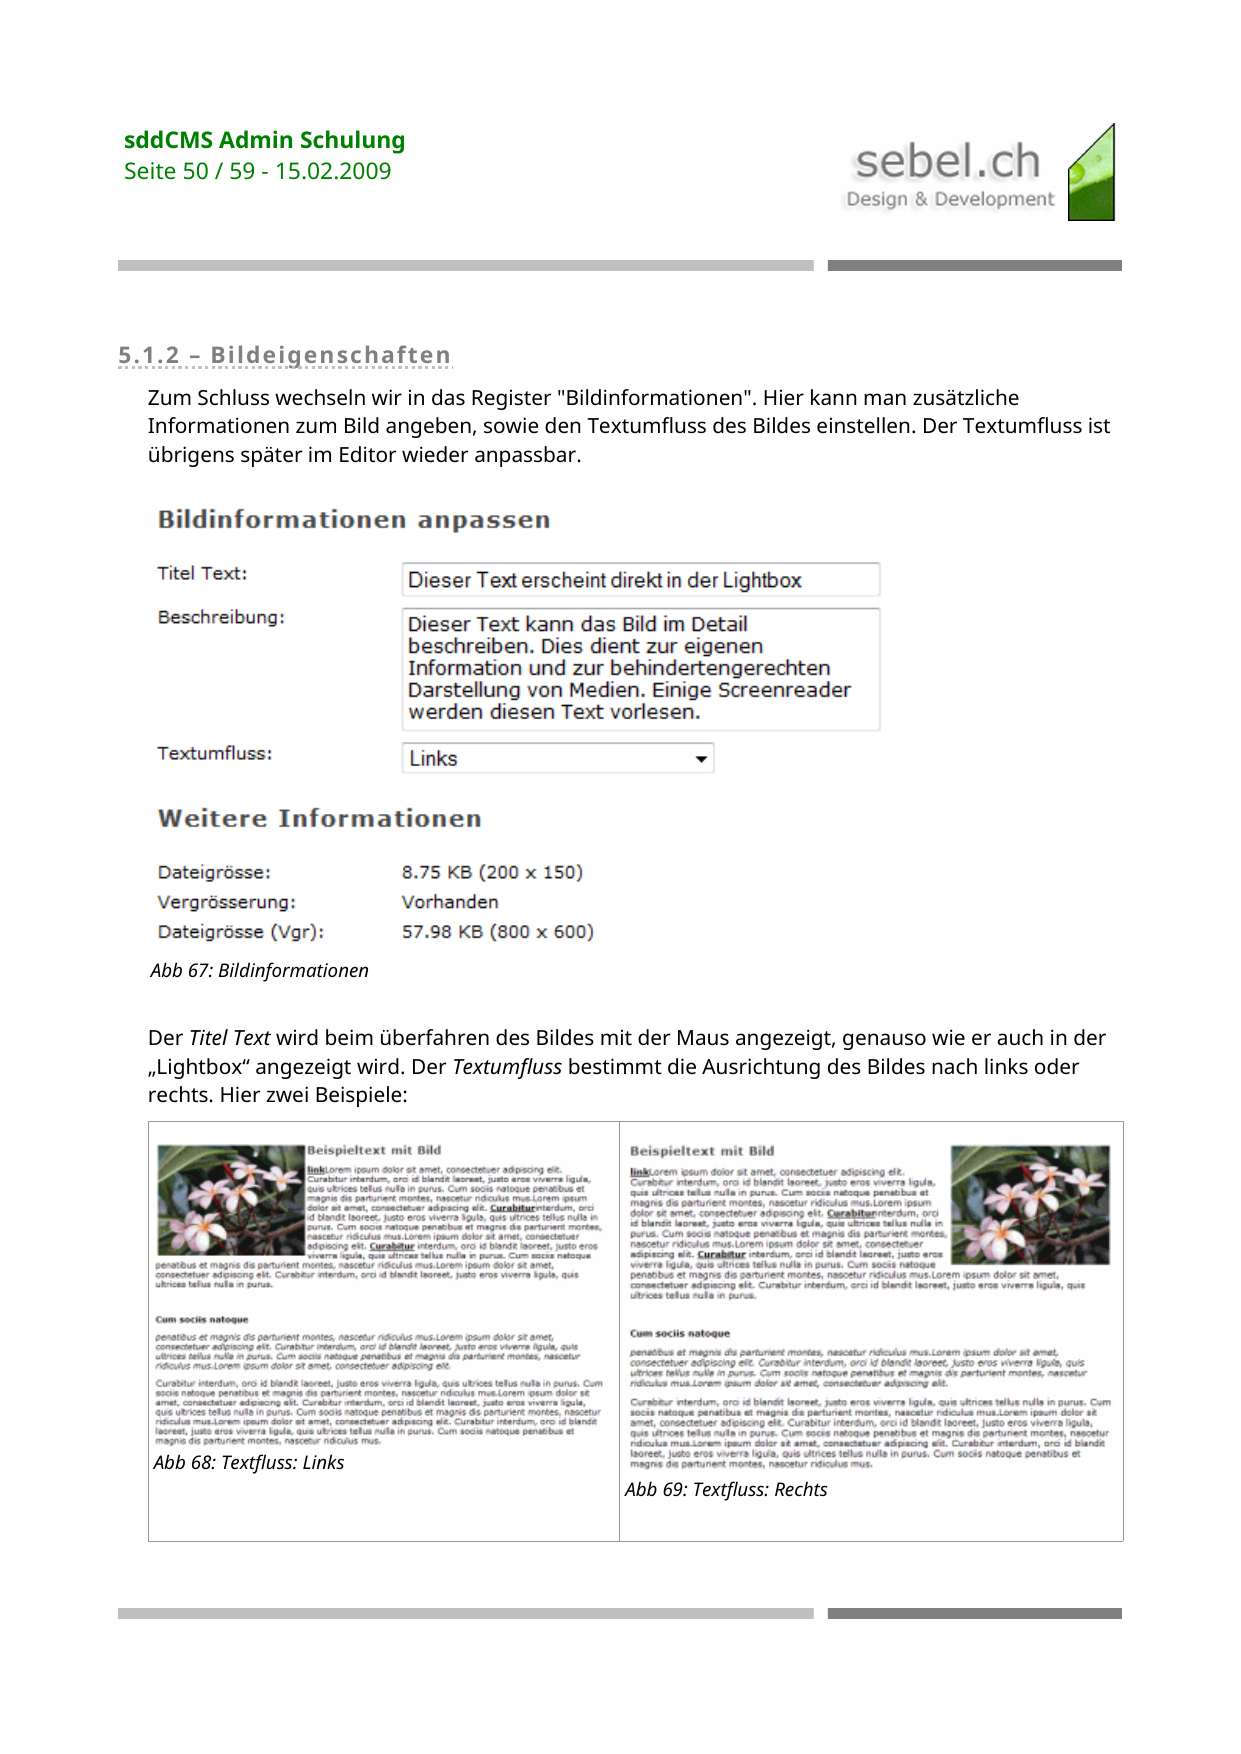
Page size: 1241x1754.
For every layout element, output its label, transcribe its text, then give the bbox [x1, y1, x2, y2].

text Abb 67: Bildinformationen [151, 957, 927, 982]
picture [118, 1608, 1122, 1619]
picture [118, 260, 1122, 271]
text Der Titel Text wird beim überfahren des Bildes mit der Maus angezeigt, genauso wie er auch in der „Lightbox“ angezeigt wird. Der Textumfluss bestimmt die Ausrichtung des Bildes nach links oder rechts. Hier zwei Beispiele: [148, 1023, 1122, 1109]
text Zum Schluss wechseln wir in das Register "Bildinformationen". Hier kann man zusätzliche Informationen zum Bild angeben, sowie den Textumfluss des Bildes einstellen. Der Textumfluss ist übrigens später im Editor wieder anpassbar. [148, 383, 1122, 468]
picture [150, 500, 928, 957]
table_header [620, 1122, 1123, 1541]
subtitle 5.1.2 – Bildeigenschaften [118, 339, 1122, 371]
table_header [149, 1122, 619, 1474]
table_header [149, 1475, 619, 1541]
picture [153, 1139, 614, 1449]
picture [625, 1139, 1117, 1476]
